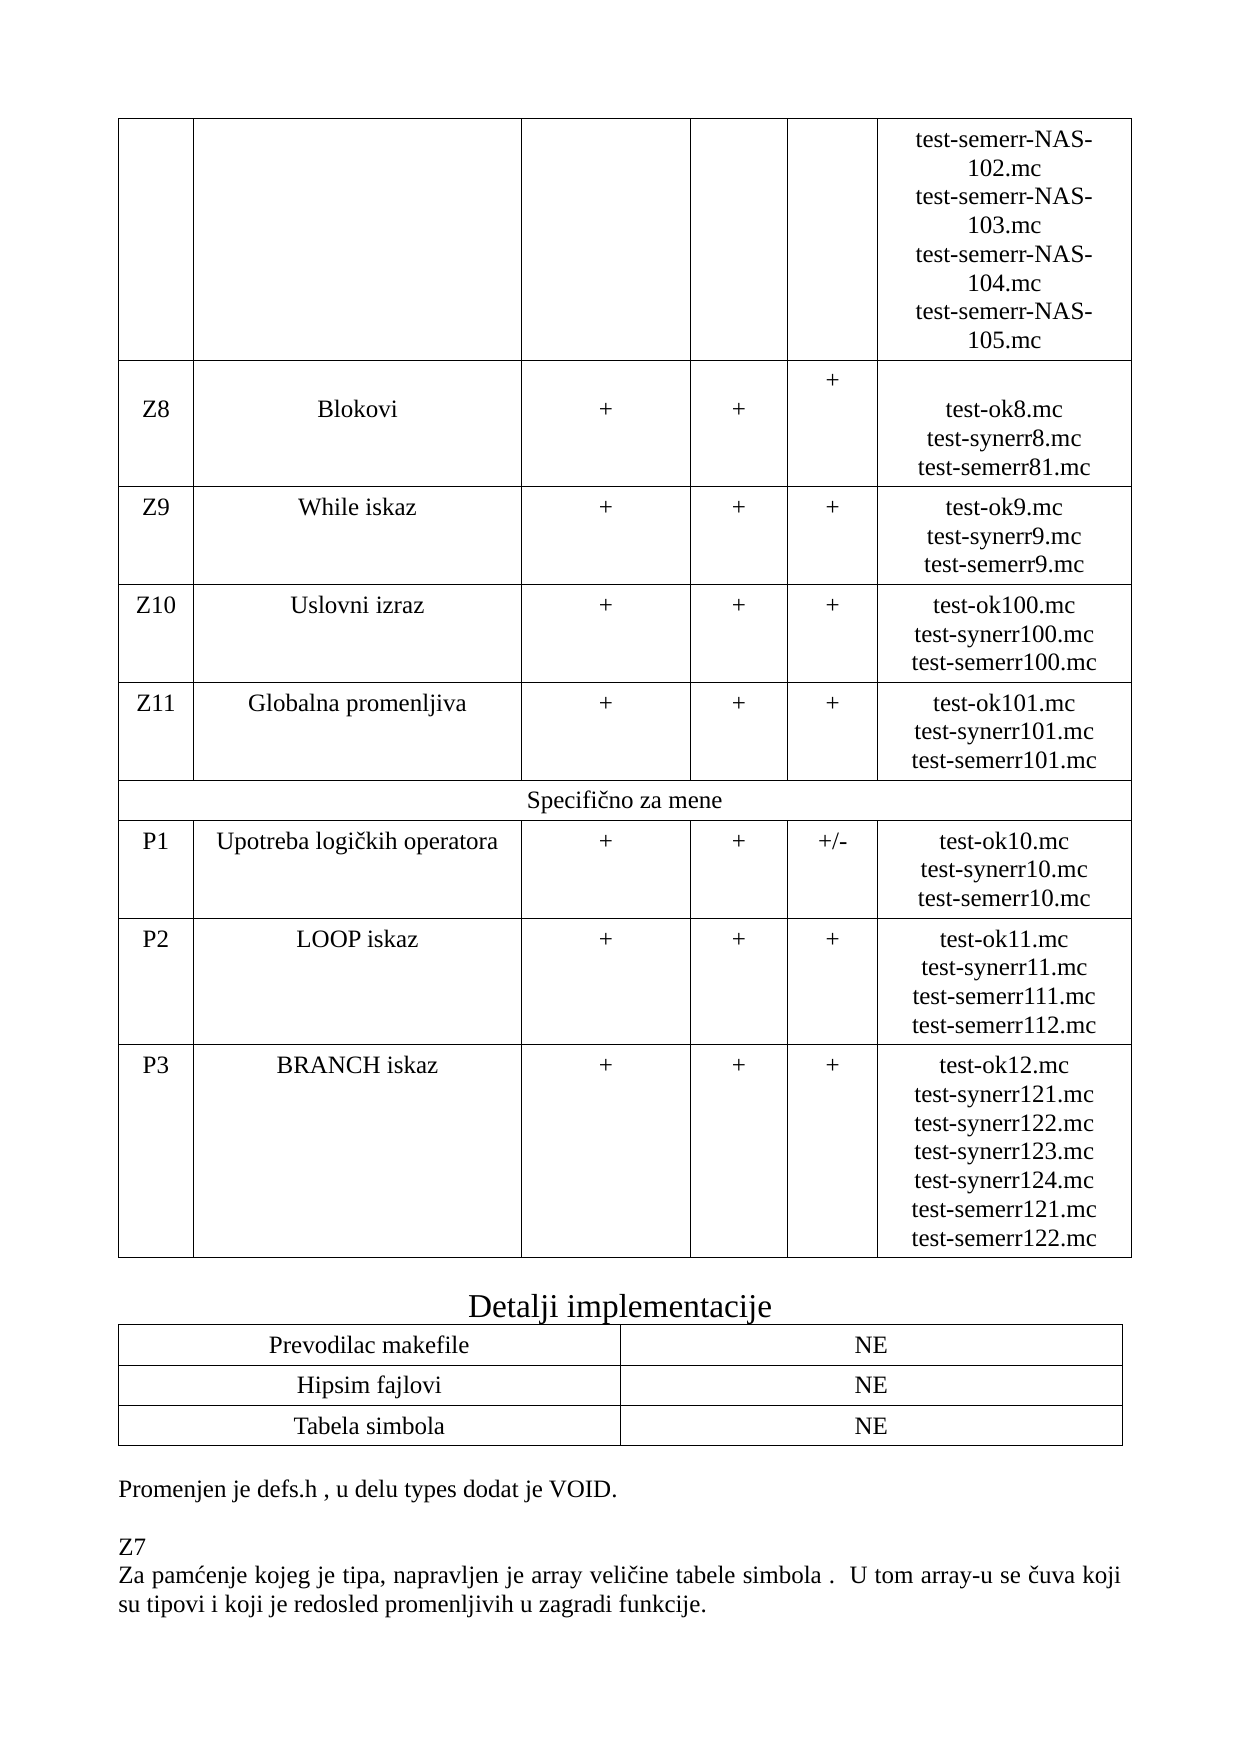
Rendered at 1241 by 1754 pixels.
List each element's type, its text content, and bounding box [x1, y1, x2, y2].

table_cell + [691, 585, 787, 682]
table_cell Blokovi [194, 361, 521, 486]
table_cell test-ok100.mc test-synerr100.mc test-semerr100.mc [878, 585, 1131, 682]
table_cell Z9 [119, 487, 193, 584]
table_cell + [691, 821, 787, 918]
table_cell Hipsim fajlovi [119, 1366, 620, 1405]
table_cell + [691, 919, 787, 1044]
table_cell + [788, 361, 877, 486]
table_cell test-semerr-NAS-102.mc test-semerr-NAS-103.mc test-semerr-NAS-104.mc test-semerr-NAS-105.mc [878, 119, 1131, 360]
table_cell LOOP iskaz [194, 919, 521, 1044]
table_cell P1 [119, 821, 193, 918]
text Z7 [118, 1532, 1122, 1560]
table_cell + [522, 821, 690, 918]
table_cell + [788, 683, 877, 780]
table_cell + [522, 919, 690, 1044]
table_cell Globalna promenljiva [194, 683, 521, 780]
table_cell P2 [119, 919, 193, 1044]
table_cell Z11 [119, 683, 193, 780]
table_cell + [691, 361, 787, 486]
table_cell NE [621, 1366, 1122, 1405]
table_cell test-ok10.mc test-synerr10.mc test-semerr10.mc [878, 821, 1131, 918]
table_cell + [522, 487, 690, 584]
table_header NE [621, 1325, 1122, 1365]
table_cell + [788, 487, 877, 584]
text Za pamćenje kojeg je tipa, napravljen je array veličine tabele simbola . U tom array-u se čuva koji su tipovi i koji je redosled promenljivih u zagradi funkcije. [118, 1560, 1122, 1618]
table_cell + [788, 1045, 877, 1257]
table_cell + [522, 1045, 690, 1257]
table_cell + [522, 683, 690, 780]
table_cell Tabela simbola [119, 1406, 620, 1445]
table_cell Specifično za mene [119, 781, 1131, 820]
text Promenjen je defs.h , u delu types dodat je VOID. [118, 1474, 1122, 1503]
table_cell + [788, 919, 877, 1044]
table_header Prevodilac makefile [119, 1325, 620, 1365]
table_cell P3 [119, 1045, 193, 1257]
table_cell + [522, 585, 690, 682]
table_cell Z10 [119, 585, 193, 682]
text Detalji implementacije [118, 1286, 1122, 1324]
table_cell [119, 119, 193, 360]
table_cell test-ok12.mc test-synerr121.mc test-synerr122.mc test-synerr123.mc test-synerr124.mc test-semerr121.mc test-semerr122.mc [878, 1045, 1131, 1257]
table_cell test-ok8.mc test-synerr8.mc test-semerr81.mc [878, 361, 1131, 486]
table_cell test-ok101.mc test-synerr101.mc test-semerr101.mc [878, 683, 1131, 780]
table_cell test-ok11.mc test-synerr11.mc test-semerr111.mc test-semerr112.mc [878, 919, 1131, 1044]
table_cell [691, 119, 787, 360]
table_cell Z8 [119, 361, 193, 486]
table_cell Upotreba logičkih operatora [194, 821, 521, 918]
table_cell Uslovni izraz [194, 585, 521, 682]
table_cell test-ok9.mc test-synerr9.mc test-semerr9.mc [878, 487, 1131, 584]
table_cell [788, 119, 877, 360]
table_cell +/- [788, 821, 877, 918]
table_cell + [691, 1045, 787, 1257]
table_cell + [691, 487, 787, 584]
table_cell [194, 119, 521, 360]
table_cell [522, 119, 690, 360]
table_cell + [691, 683, 787, 780]
table_cell + [522, 361, 690, 486]
table_cell NE [621, 1406, 1122, 1445]
table_cell BRANCH iskaz [194, 1045, 521, 1257]
table_cell While iskaz [194, 487, 521, 584]
table_cell + [788, 585, 877, 682]
